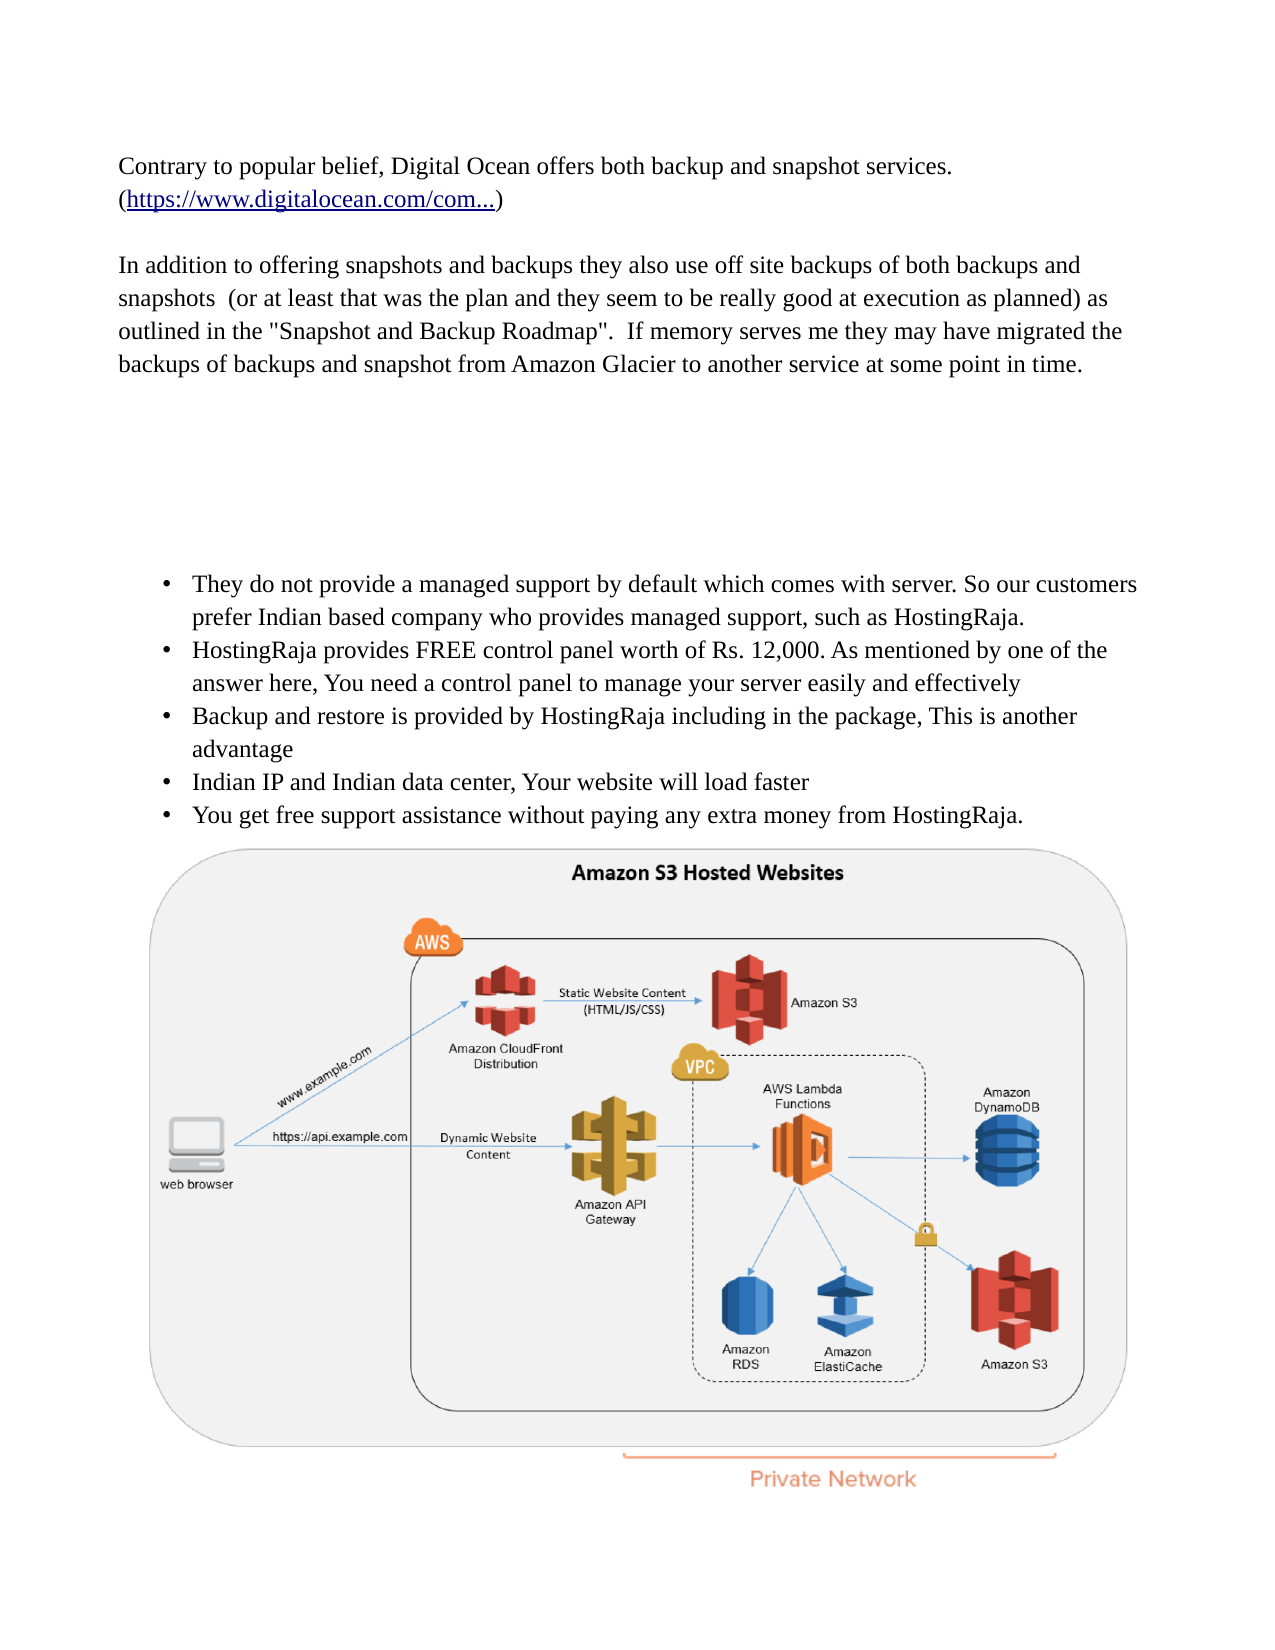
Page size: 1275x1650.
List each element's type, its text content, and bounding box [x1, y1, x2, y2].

list They do not provide a managed support by default which comes with server. So our customers prefer Indian based company who provides managed support, such as HostingRaja. [162, 569, 1157, 631]
text Contrary to popular belief, Digital Ocean offers both backup and snapshot services. (https://www.digitalocean.com/com...) In addition to offering snapshots and backups they also use off site backups of both backups and snapshots (or at least that was the plan and they seem to be really good at execution as planned) as outlined in the "Snapshot and Backup Roadmap". If memory serves me they may have migrated the backups of backups and snapshot from Amazon Glacier to another service at some point in time. [118, 118, 1157, 378]
list HostingRaja provides FREE control panel worth of Rs. 12,000. As mentioned by one of the answer here, You need a control panel to manage your server easily and effectively [162, 635, 1157, 697]
list You get free support assistance without paying any extra money from HostingRaja. [162, 801, 1157, 829]
list Backup and restore is provided by HostingRaja including in the package, This is another advantage [162, 701, 1157, 763]
picture [140, 848, 1135, 1512]
list Indian IP and Indian data center, Your website will load faster [162, 767, 1157, 796]
